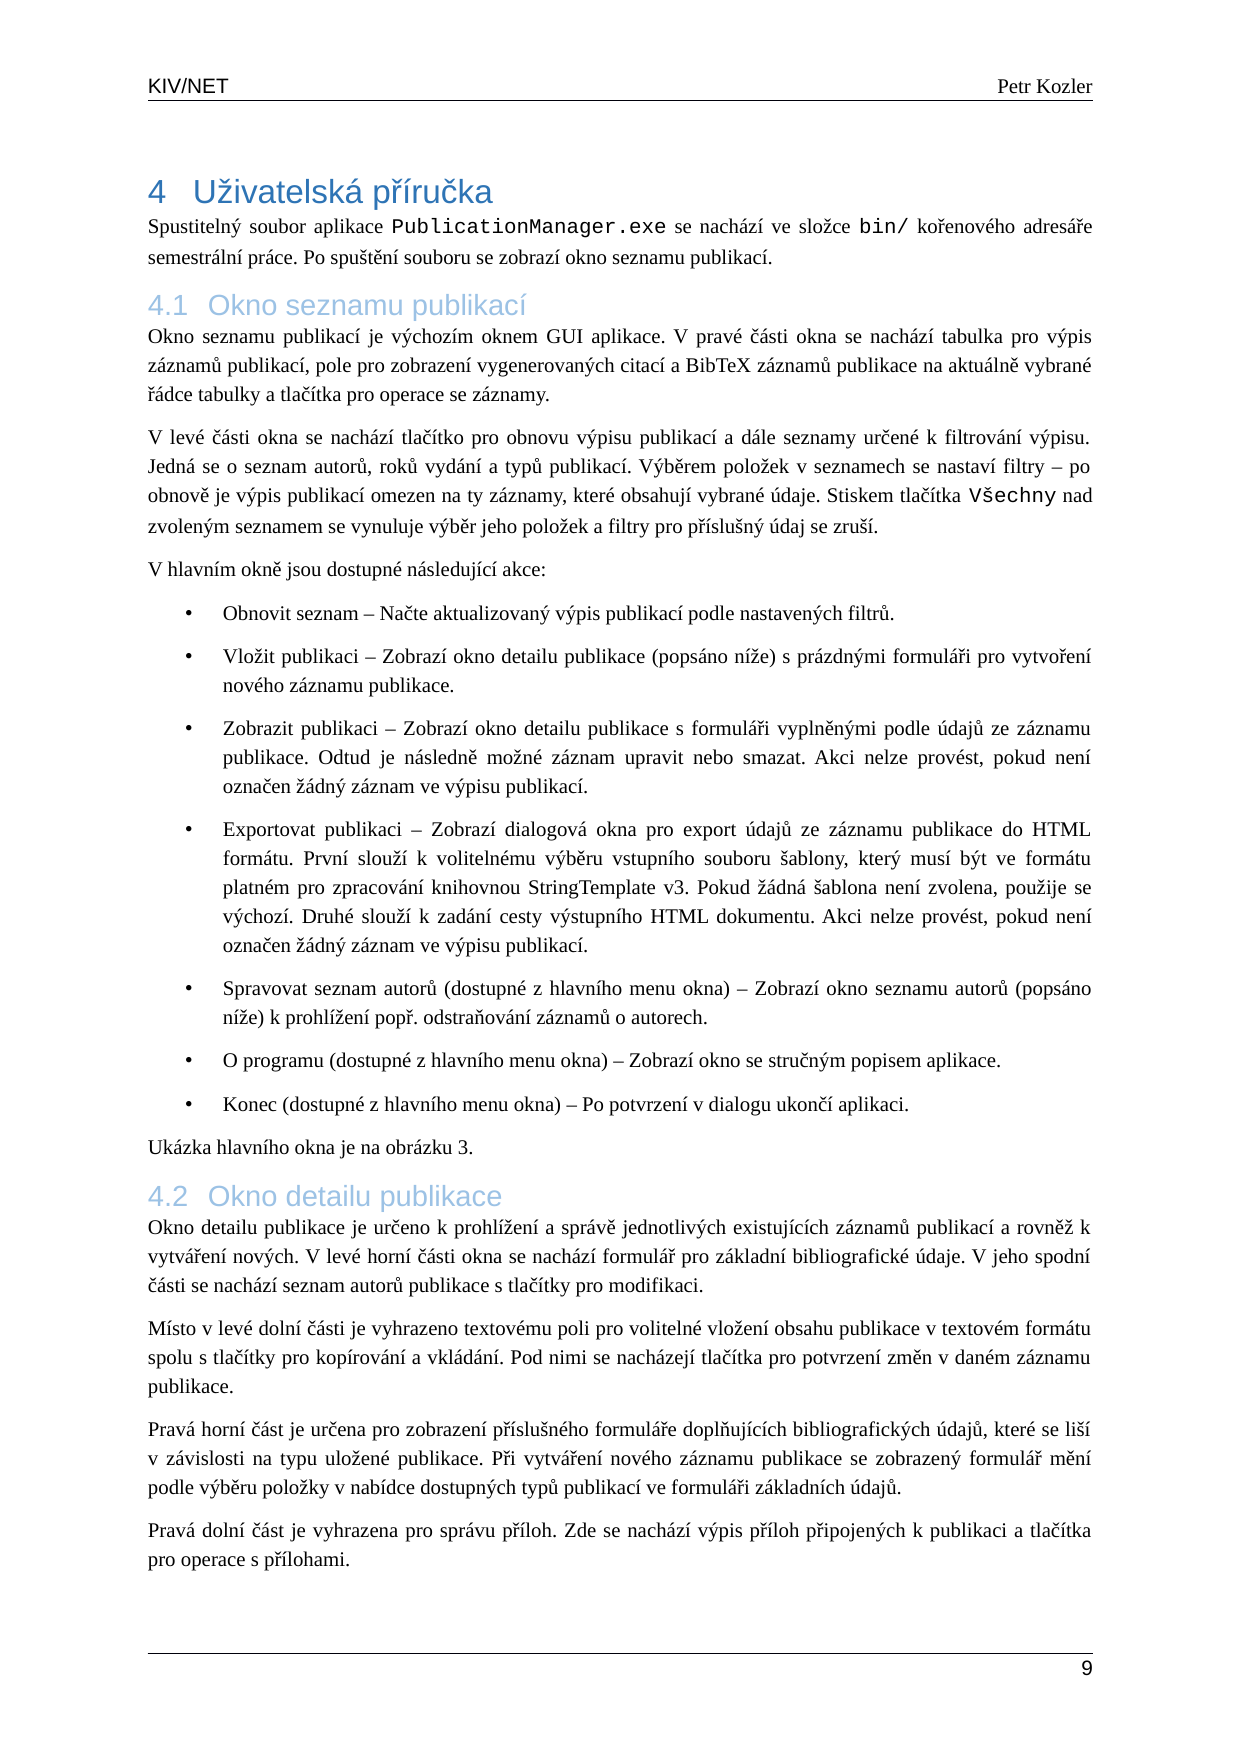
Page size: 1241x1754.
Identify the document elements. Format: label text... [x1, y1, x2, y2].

text Místo v levé dolní části je vyhrazeno textovému poli pro volitelné vložení obsahu publikace v textovém formátu spolu s tlačítky pro kopírování a vkládání. Pod nimi se nacházejí tlačítka pro potvrzení změn v daném záznamu publikace. [148, 1316, 1093, 1398]
subtitle Uživatelská příručka [148, 173, 1093, 211]
text Okno seznamu publikací je výchozím oknem GUI aplikace. V pravé části okna se nachází tabulka pro výpis záznamů publikací, pole pro zobrazení vygenerovaných citací a BibTeX záznamů publikace na aktuálně vybrané řádce tabulky a tlačítka pro operace se záznamy. [148, 324, 1093, 406]
text Ukázka hlavního okna je na obrázku 3. [148, 1135, 1093, 1159]
list Spravovat seznam autorů (dostupné z hlavního menu okna) – Zobrazí okno seznamu autorů (popsáno níže) k prohlížení popř. odstraňování záznamů o autorech. [185, 976, 1093, 1029]
text Pravá dolní část je vyhrazena pro správu příloh. Zde se nachází výpis příloh připojených k publikaci a tlačítka pro operace s přílohami. [148, 1518, 1093, 1571]
text Spustitelný soubor aplikace PublicationManager.exe se nachází ve složce bin/ kořenového adresáře semestrální práce. Po spuštění souboru se zobrazí okno seznamu publikací. [148, 214, 1093, 269]
text V hlavním okně jsou dostupné následující akce: [148, 557, 1093, 581]
list Zobrazit publikaci – Zobrazí okno detailu publikace s formuláři vyplněnými podle údajů ze záznamu publikace. Odtud je následně možné záznam upravit nebo smazat. Akci nelze provést, pokud není označen žádný záznam ve výpisu publikací. [185, 716, 1093, 798]
text Pravá horní část je určena pro zobrazení příslušného formuláře doplňujících bibliografických údajů, které se liší v závislosti na typu uložené publikace. Při vytváření nového záznamu publikace se zobrazený formulář mění podle výběru položky v nabídce dostupných typů publikací ve formuláři základních údajů. [148, 1417, 1093, 1499]
list Vložit publikaci – Zobrazí okno detailu publikace (popsáno níže) s prázdnými formuláři pro vytvoření nového záznamu publikace. [185, 644, 1093, 697]
list O programu (dostupné z hlavního menu okna) – Zobrazí okno se stručným popisem aplikace. [185, 1048, 1093, 1072]
list Konec (dostupné z hlavního menu okna) – Po potvrzení v dialogu ukončí aplikaci. [185, 1092, 1093, 1116]
subtitle Okno seznamu publikací [148, 288, 1093, 322]
list Obnovit seznam – Načte aktualizovaný výpis publikací podle nastavených filtrů. [185, 600, 1093, 624]
list Exportovat publikaci – Zobrazí dialogová okna pro export údajů ze záznamu publikace do HTML formátu. První slouží k volitelnému výběru vstupního souboru šablony, který musí být ve formátu platném pro zpracování knihovnou StringTemplate v3. Pokud žádná šablona není zvolena, použije se výchozí. Druhé slouží k zadání cesty výstupního HTML dokumentu. Akci nelze provést, pokud není označen žádný záznam ve výpisu publikací. [185, 817, 1093, 957]
text V levé části okna se nachází tlačítko pro obnovu výpisu publikací a dále seznamy určené k filtrování výpisu. Jedná se o seznam autorů, roků vydání a typů publikací. Výběrem položek v seznamech se nastaví filtry – po obnově je výpis publikací omezen na ty záznamy, které obsahují vybrané údaje. Stiskem tlačítka Všechny nad zvoleným seznamem se vynuluje výběr jeho položek a filtry pro příslušný údaj se zruší. [148, 425, 1093, 538]
subtitle Okno detailu publikace [148, 1179, 1093, 1212]
text Okno detailu publikace je určeno k prohlížení a správě jednotlivých existujících záznamů publikací a rovněž k vytváření nových. V levé horní části okna se nachází formulář pro základní bibliografické údaje. V jeho spodní části se nachází seznam autorů publikace s tlačítky pro modifikaci. [148, 1215, 1093, 1297]
